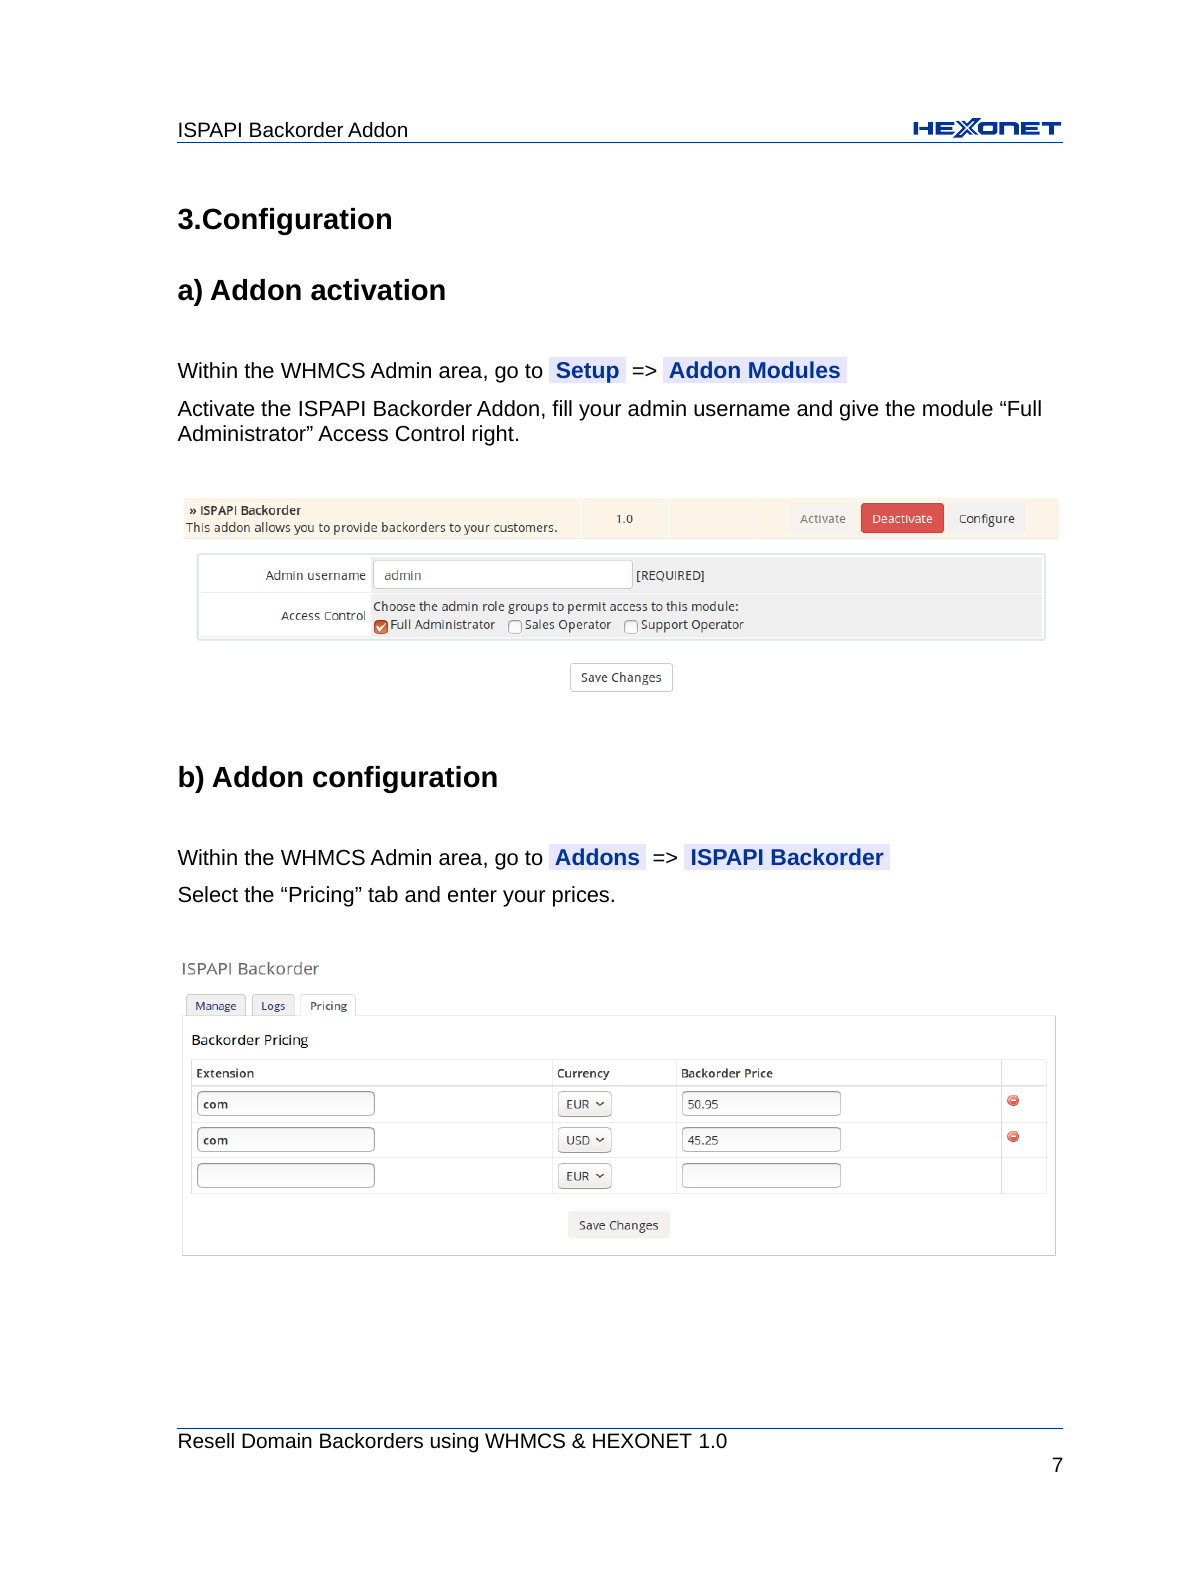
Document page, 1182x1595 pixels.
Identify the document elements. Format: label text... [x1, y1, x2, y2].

subtitle Configuration [177, 202, 1063, 236]
subtitle Addon activation [177, 273, 1063, 307]
text Within the WHMCS Admin area, go to Setup => Addon Modules [847, 357, 1063, 383]
text Within the WHMCS Admin area, go to Addons => ISPAPI Backorder [177, 843, 1063, 870]
subtitle Addon configuration [177, 760, 1063, 793]
text Within the WHMCS Admin area, go to Setup => Addon Modules [177, 357, 549, 383]
picture [177, 957, 1063, 1265]
text Select the “Pricing” tab and enter your prices. [177, 882, 1063, 907]
text Activate the ISPAPI Backorder Addon, fill your admin username and give the module “Full Administrator” Access Control right. [177, 396, 1063, 446]
picture [177, 496, 1063, 697]
